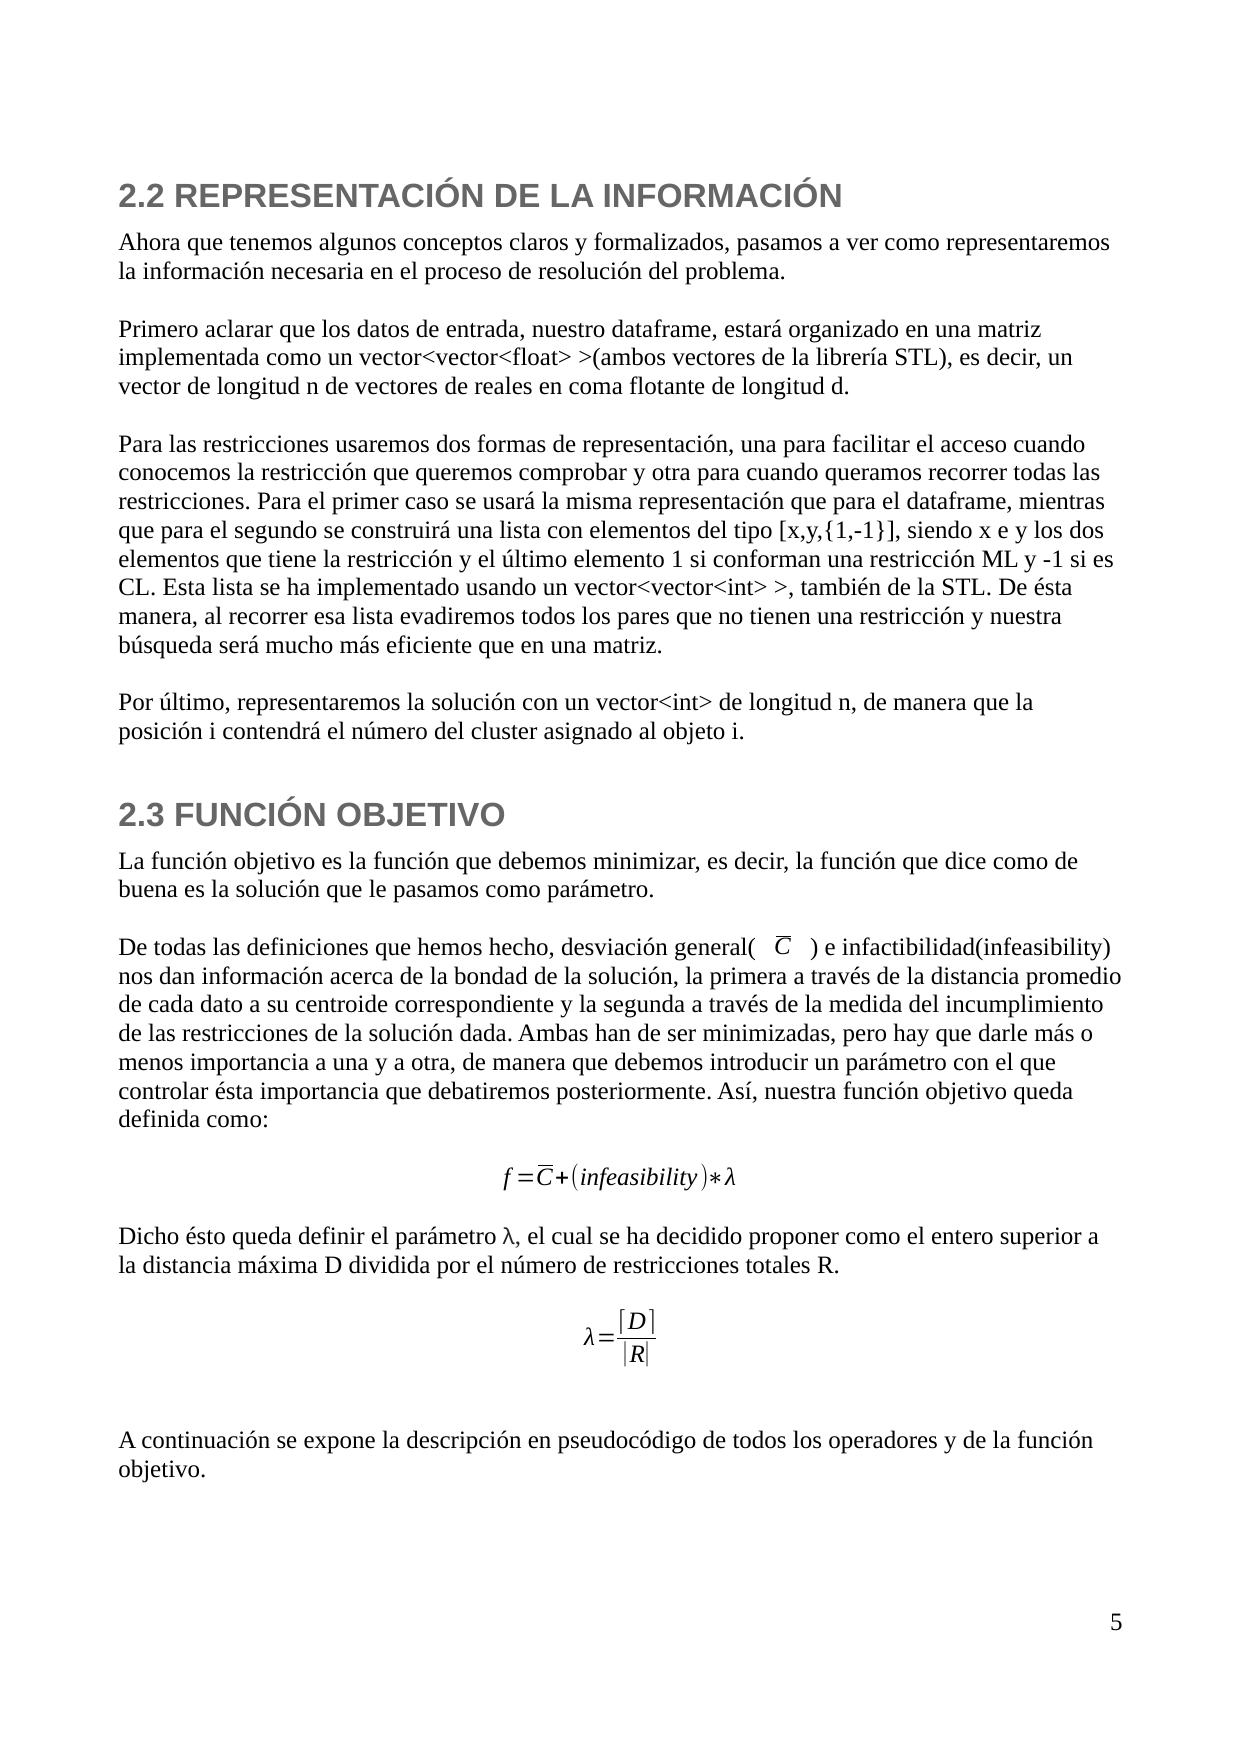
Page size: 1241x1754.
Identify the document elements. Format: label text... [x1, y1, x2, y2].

text Para las restricciones usaremos dos formas de representación, una para facilitar el acceso cuando conocemos la restricción que queremos comprobar y otra para cuando queramos recorrer todas las restricciones. Para el primer caso se usará la misma representación que para el dataframe, mientras que para el segundo se construirá una lista con elementos del tipo [x,y,{1,-1}], siendo x e y los dos elementos que tiene la restricción y el último elemento 1 si conforman una restricción ML y -1 si es CL. Esta lista se ha implementado usando un vector<vector<int> >, también de la STL. De ésta manera, al recorrer esa lista evadiremos todos los pares que no tienen una restricción y nuestra búsqueda será mucho más eficiente que en una matriz. [118, 429, 1122, 659]
text La función objetivo es la función que debemos minimizar, es decir, la función que dice como de buena es la solución que le pasamos como parámetro. [118, 846, 1122, 903]
text De todas las definiciones que hemos hecho, desviación general() e infactibilidad(infeasibility) nos dan información acerca de la bondad de la solución, la primera a través de la distancia promedio de cada dato a su centroide correspondiente y la segunda a través de la medida del incumplimiento de las restricciones de la solución dada. Ambas han de ser minimizadas, pero hay que darle más o menos importancia a una y a otra, de manera que debemos introducir un parámetro con el que controlar ésta importancia que debatiremos posteriormente. Así, nuestra función objetivo queda definida como: [118, 932, 1122, 1133]
subtitle 2.2 REPRESENTACIÓN DE LA INFORMACIÓN [118, 176, 1122, 215]
text Dicho ésto queda definir el parámetro λ, el cual se ha decidido proponer como el entero superior a la distancia máxima D dividida por el número de restricciones totales R. [118, 1221, 1122, 1279]
subtitle 2.3 FUNCIÓN OBJETIVO [118, 794, 1122, 833]
text Primero aclarar que los datos de entrada, nuestro dataframe, estará organizado en una matriz implementada como un vector<vector<float> >(ambos vectores de la librería STL), es decir, un vector de longitud n de vectores de reales en coma flotante de longitud d. [118, 314, 1122, 400]
text A continuación se expone la descripción en pseudocódigo de todos los operadores y de la función objetivo. [118, 1426, 1122, 1483]
text Ahora que tenemos algunos conceptos claros y formalizados, pasamos a ver como representaremos la información necesaria en el proceso de resolución del problema. [118, 227, 1122, 285]
text Por último, representaremos la solución con un vector<int> de longitud n, de manera que la posición i contendrá el número del cluster asignado al objeto i. [118, 687, 1122, 745]
